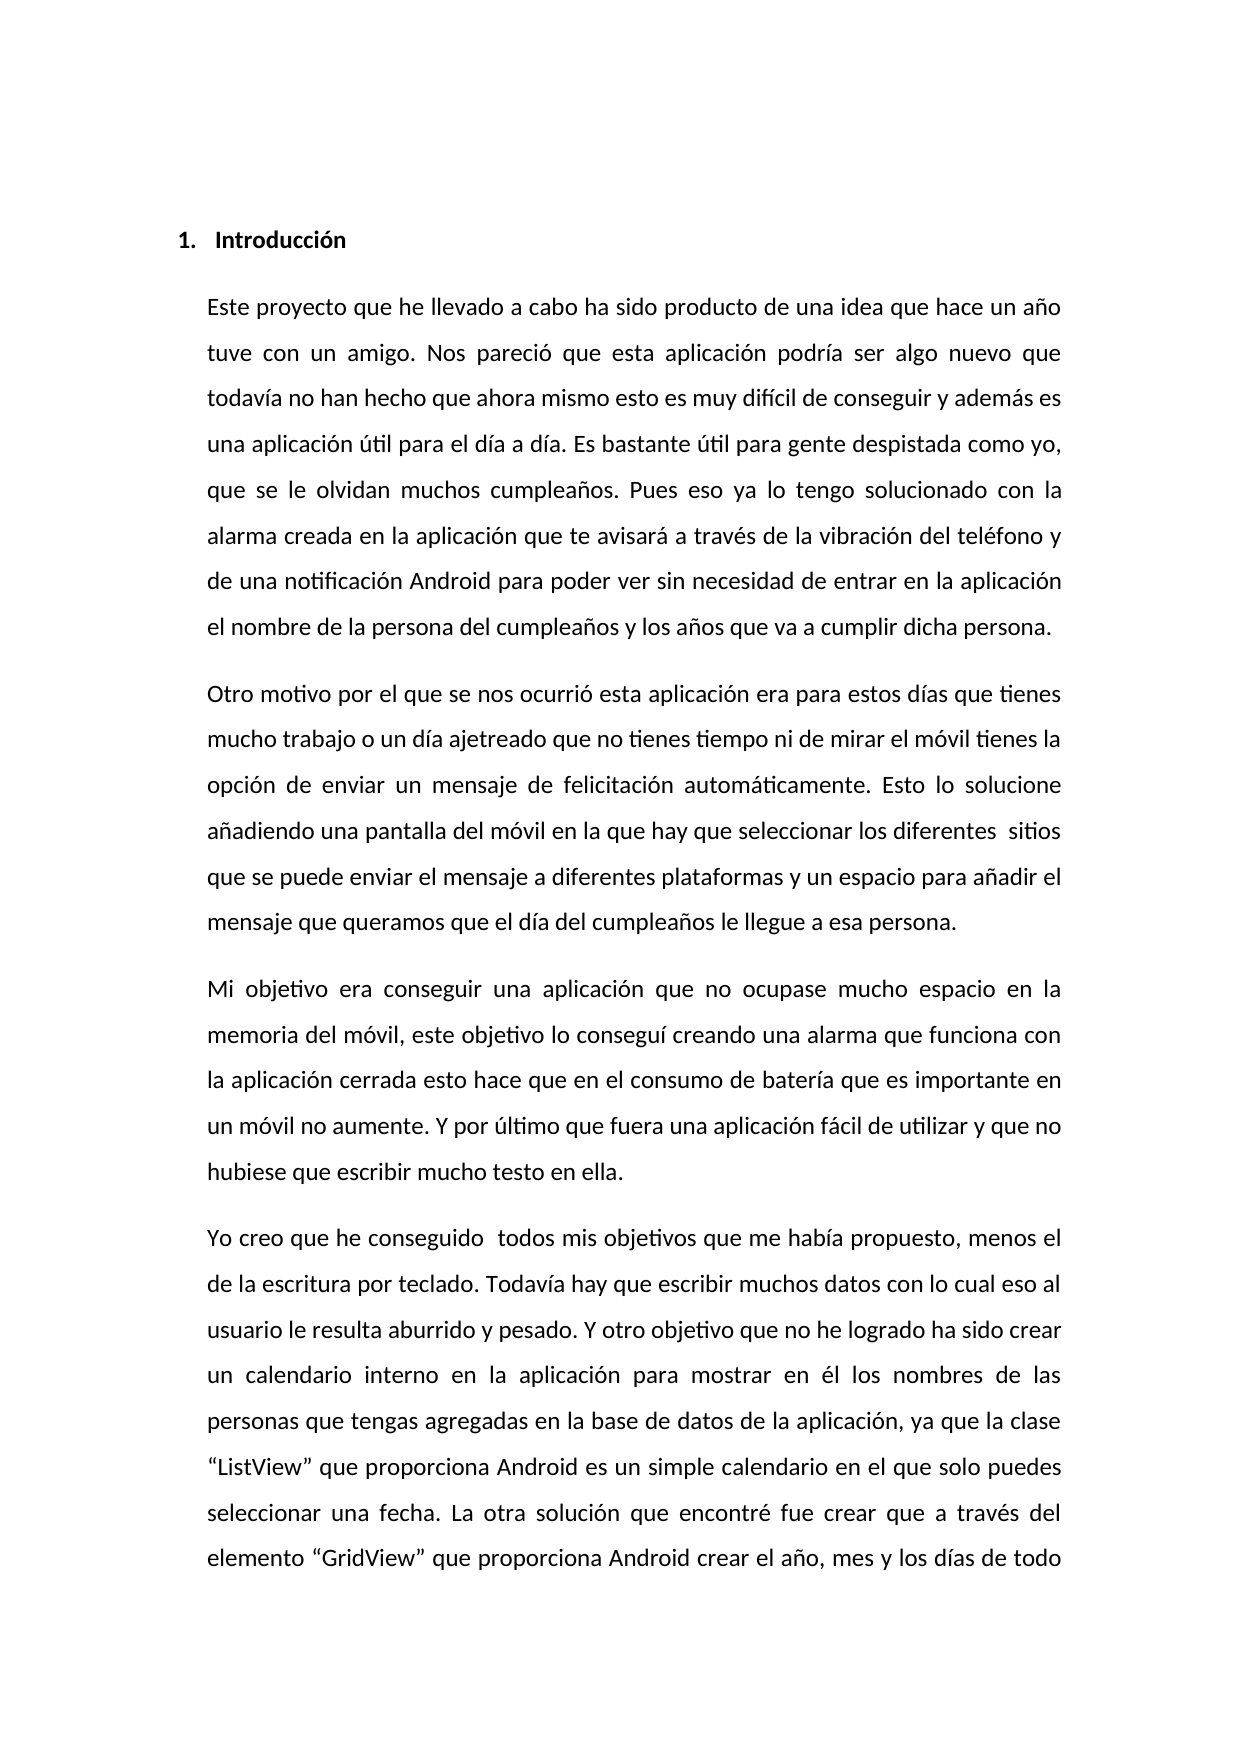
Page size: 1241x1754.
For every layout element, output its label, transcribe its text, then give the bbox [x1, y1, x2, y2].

text Mi objetivo era conseguir una aplicación que no ocupase mucho espacio en la memoria del móvil, este objetivo lo conseguí creando una alarma que funciona con la aplicación cerrada esto hace que en el consumo de batería que es importante en un móvil no aumente. Y por último que fuera una aplicación fácil de utilizar y que no hubiese que escribir mucho testo en ella. [207, 973, 1063, 1186]
text Otro motivo por el que se nos ocurrió esta aplicación era para estos días que tienes mucho trabajo o un día ajetreado que no tienes tiempo ni de mirar el móvil tienes la opción de enviar un mensaje de felicitación automáticamente. Esto lo solucione añadiendo una pantalla del móvil en la que hay que seleccionar los diferentes sitios que se puede enviar el mensaje a diferentes plataformas y un espacio para añadir el mensaje que queramos que el día del cumpleaños le llegue a esa persona. [207, 678, 1063, 937]
text Yo creo que he conseguido todos mis objetivos que me había propuesto, menos el de la escritura por teclado. Todavía hay que escribir muchos datos con lo cual eso al usuario le resulta aburrido y pesado. Y otro objetivo que no he logrado ha sido crear un calendario interno en la aplicación para mostrar en él los nombres de las personas que tengas agregadas en la base de datos de la aplicación, ya que la clase “ListView” que proporciona Android es un simple calendario en el que solo puedes seleccionar una fecha. La otra solución que encontré fue crear que a través del elemento “GridView” que proporciona Android crear el año, mes y los días de todo [207, 1222, 1063, 1573]
list Introducción [177, 224, 1063, 255]
text Este proyecto que he llevado a cabo ha sido producto de una idea que hace un año tuve con un amigo. Nos pareció que esta aplicación podría ser algo nuevo que todavía no han hecho que ahora mismo esto es muy difícil de conseguir y además es una aplicación útil para el día a día. Es bastante útil para gente despistada como yo, que se le olvidan muchos cumpleaños. Pues eso ya lo tengo solucionado con la alarma creada en la aplicación que te avisará a través de la vibración del teléfono y de una notificación Android para poder ver sin necesidad de entrar en la aplicación el nombre de la persona del cumpleaños y los años que va a cumplir dicha persona. [207, 291, 1063, 642]
